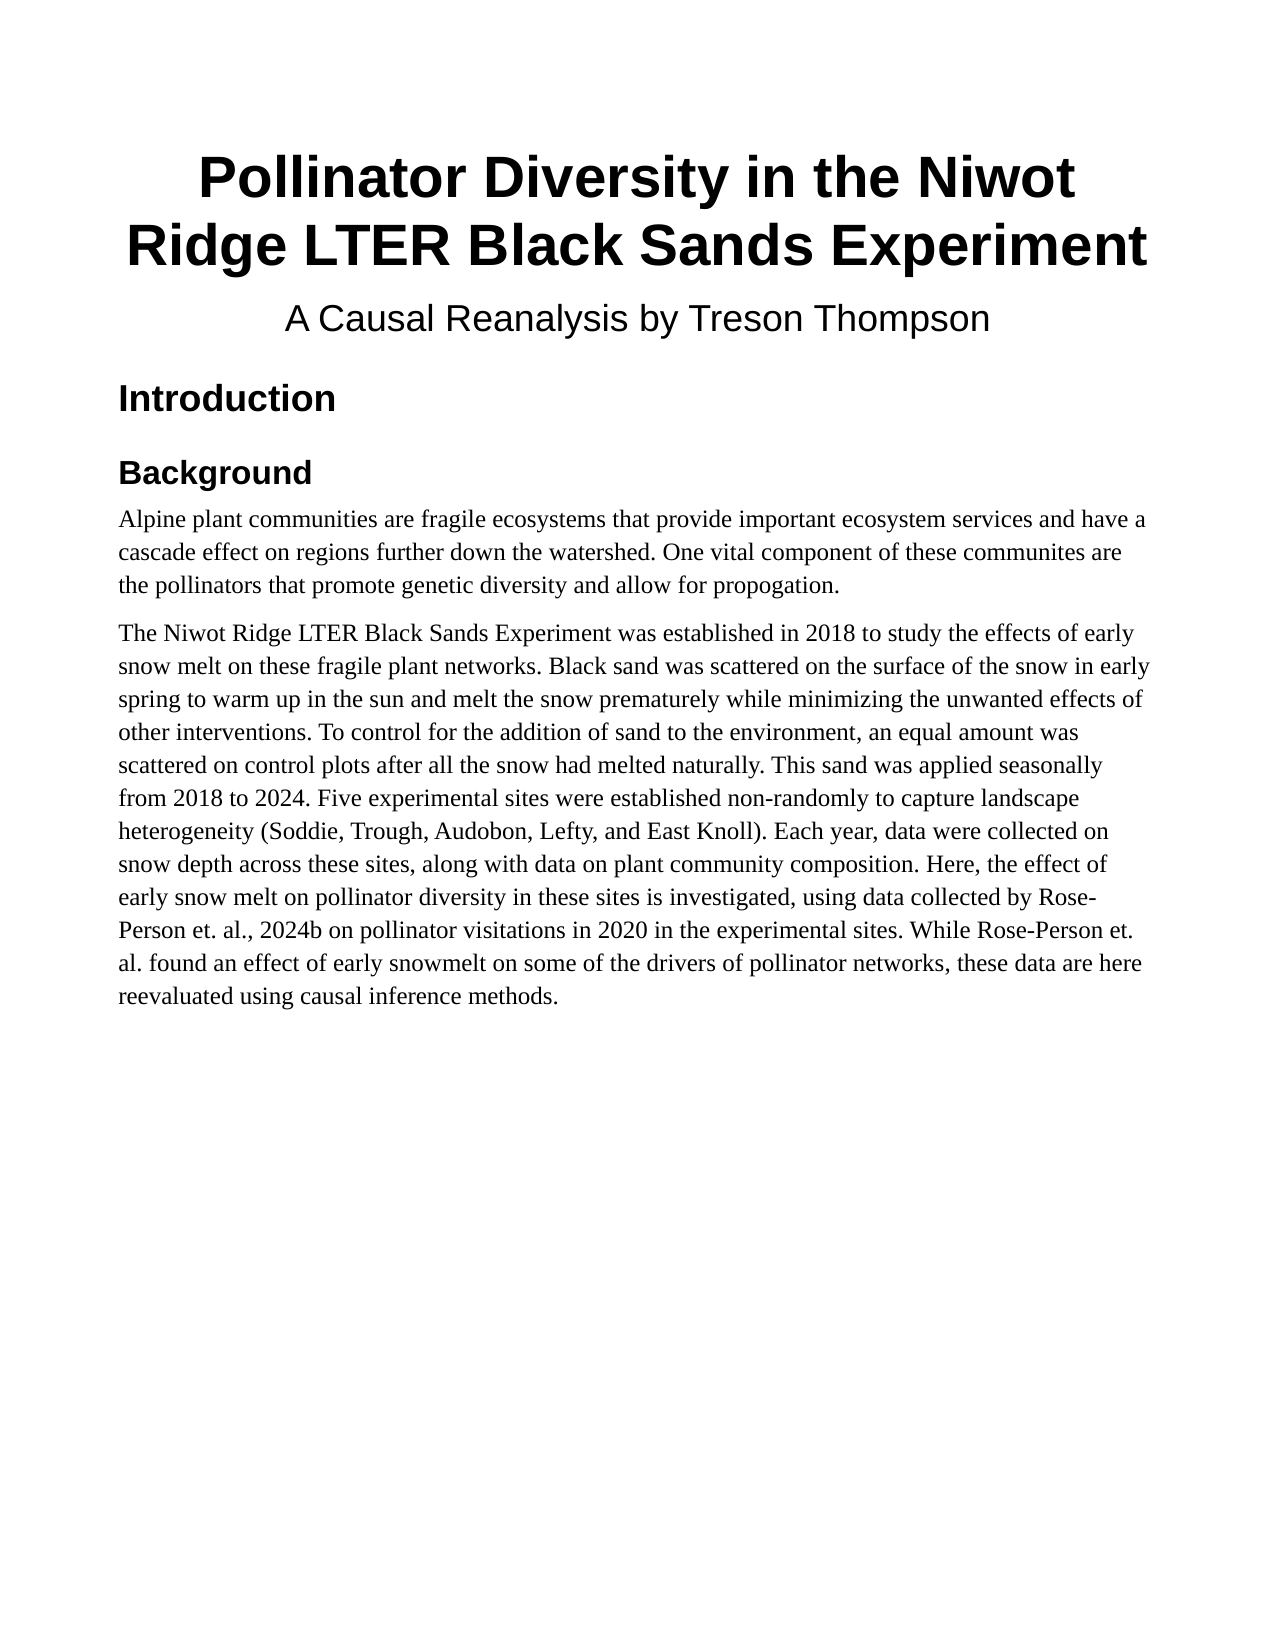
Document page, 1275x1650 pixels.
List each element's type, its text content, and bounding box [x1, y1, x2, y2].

text Alpine plant communities are fragile ecosystems that provide important ecosystem services and have a cascade effect on regions further down the watershed. One vital component of these communites are the pollinators that promote genetic diversity and allow for propogation. [118, 504, 1157, 599]
text The Niwot Ridge LTER Black Sands Experiment was established in 2018 to study the effects of early snow melt on these fragile plant networks. Black sand was scattered on the surface of the snow in early spring to warm up in the sun and melt the snow prematurely while minimizing the unwanted effects of other interventions. To control for the addition of sand to the environment, an equal amount was scattered on control plots after all the snow had melted naturally. This sand was applied seasonally from 2018 to 2024. Five experimental sites were established non-randomly to capture landscape heterogeneity (Soddie, Trough, Audobon, Lefty, and East Knoll). Each year, data were collected on snow depth across these sites, along with data on plant community composition. Here, the effect of early snow melt on pollinator diversity in these sites is investigated, using data collected by Rose-Person et. al., 2024b on pollinator visitations in 2020 in the experimental sites. While Rose-Person et. al. found an effect of early snowmelt on some of the drivers of pollinator networks, these data are here reevaluated using causal inference methods. [118, 618, 1157, 1010]
title Pollinator Diversity in the Niwot Ridge LTER Black Sands Experiment [118, 143, 1157, 277]
subtitle Background [118, 453, 1157, 492]
subtitle A Causal Reanalysis by Treson Thompson [118, 296, 1157, 339]
subtitle Introduction [118, 377, 1157, 420]
